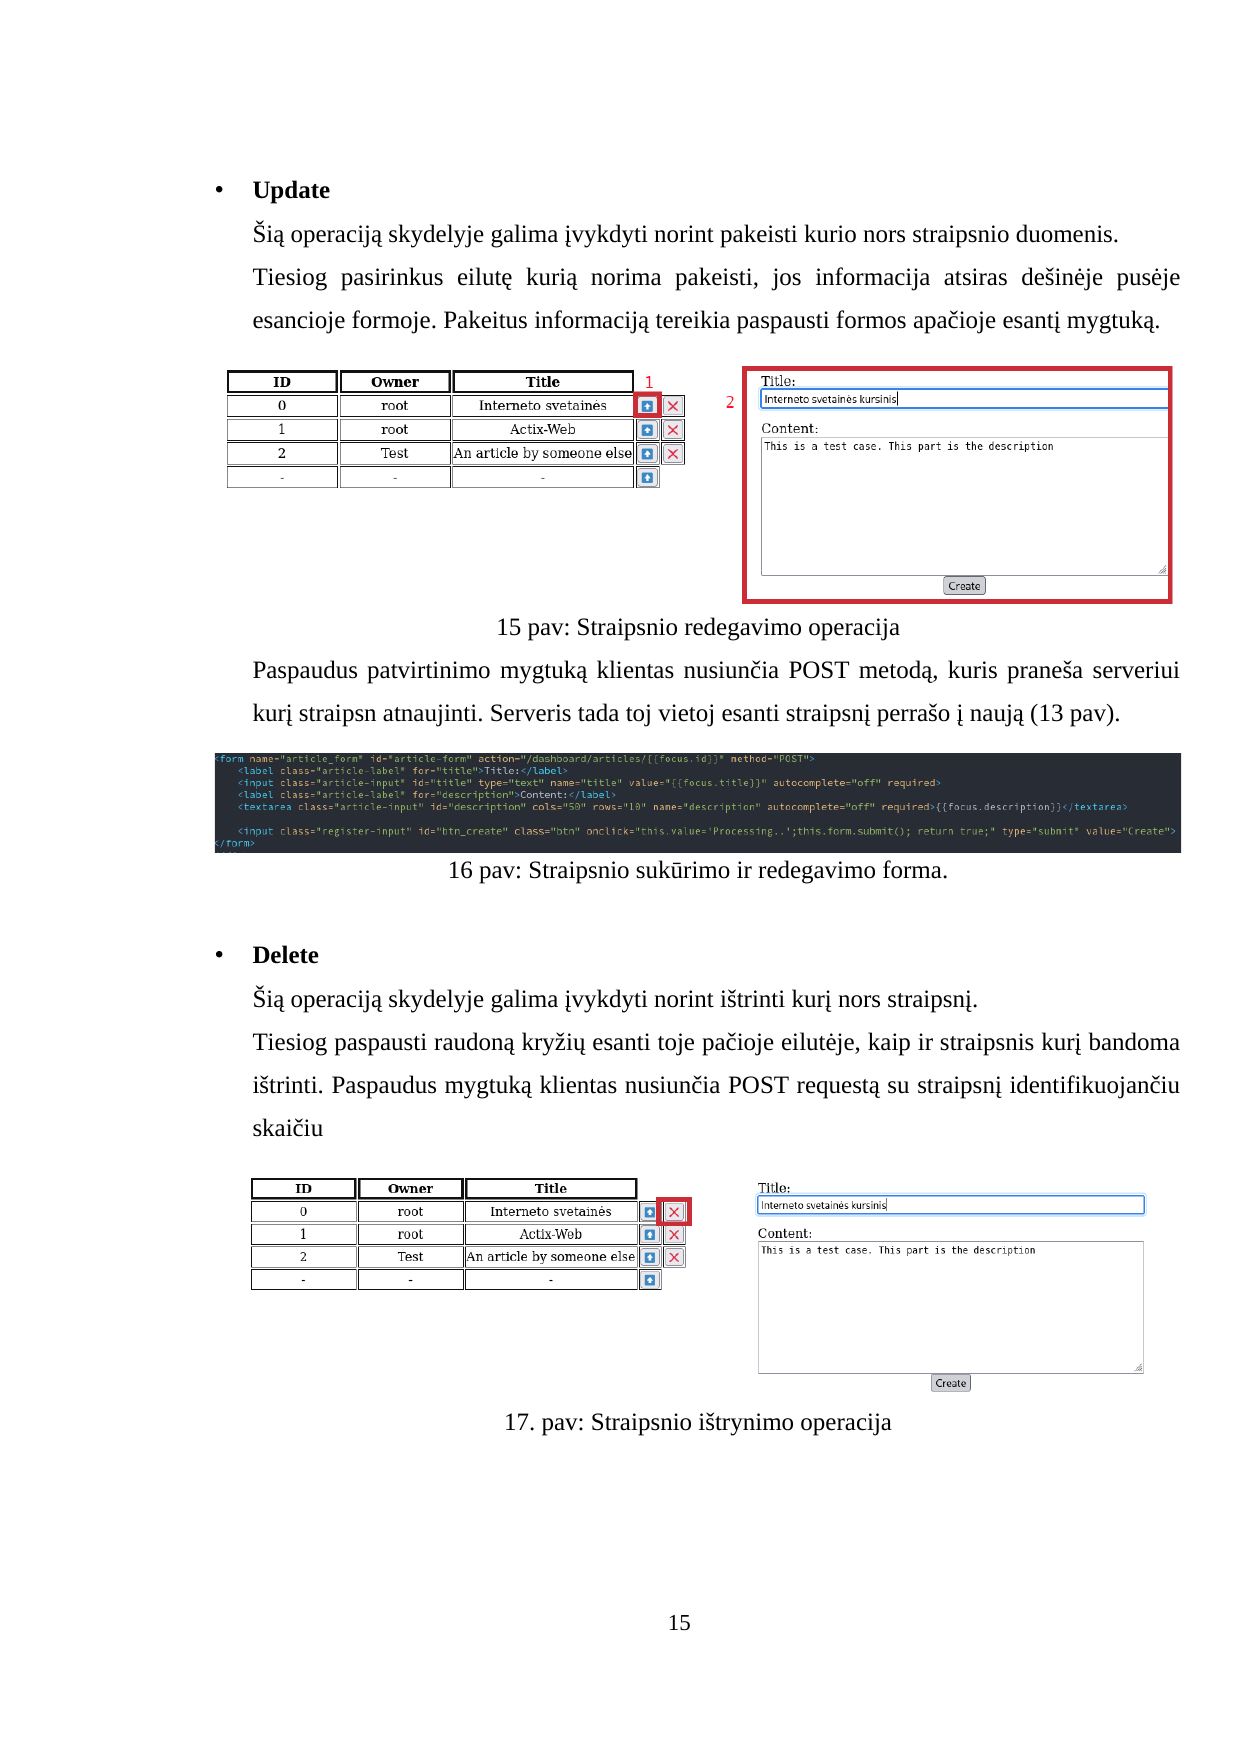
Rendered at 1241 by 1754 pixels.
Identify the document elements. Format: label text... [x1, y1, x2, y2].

list Šią operaciją skydelyje galima įvykdyti norint ištrinti kurį nors straipsnį. [215, 984, 1181, 1012]
list Tiesiog paspausti raudoną kryžių esanti toje pačioje eilutėje, kaip ir straipsnis kurį bandoma ištrinti. Paspaudus mygtuką klientas nusiunčia POST requestą su straipsnį identifikuojančiu skaičiu [215, 1027, 1181, 1142]
list Delete [215, 941, 1181, 969]
list 15 pav: Straipsnio redegavimo operacija [215, 610, 1181, 640]
list Šią operaciją skydelyje galima įvykdyti norint pakeisti kurio nors straipsnio duomenis. [215, 219, 1181, 247]
list 16 pav: Straipsnio sukūrimo ir redegavimo forma. [215, 853, 1181, 884]
list 17. pav: Straipsnio ištrynimo operacija [239, 1406, 1157, 1436]
picture [239, 1168, 1157, 1406]
list Update [215, 176, 1181, 204]
list Tiesiog pasirinkus eilutę kurią norima pakeisti, jos informacija atsiras dešinėje pusėje esancioje formoje. Pakeitus informaciją tereikia paspausti formos apačioje esantį mygtuką. [215, 262, 1181, 334]
picture [214, 753, 1182, 853]
picture [214, 360, 1182, 610]
list [215, 348, 1181, 360]
list Paspaudus patvirtinimo mygtuką klientas nusiunčia POST metodą, kuris praneša serveriui kurį straipsn atnaujinti. Serveris tada toj vietoj esanti straipsnį perrašo į naują (13 pav). [215, 640, 1181, 727]
